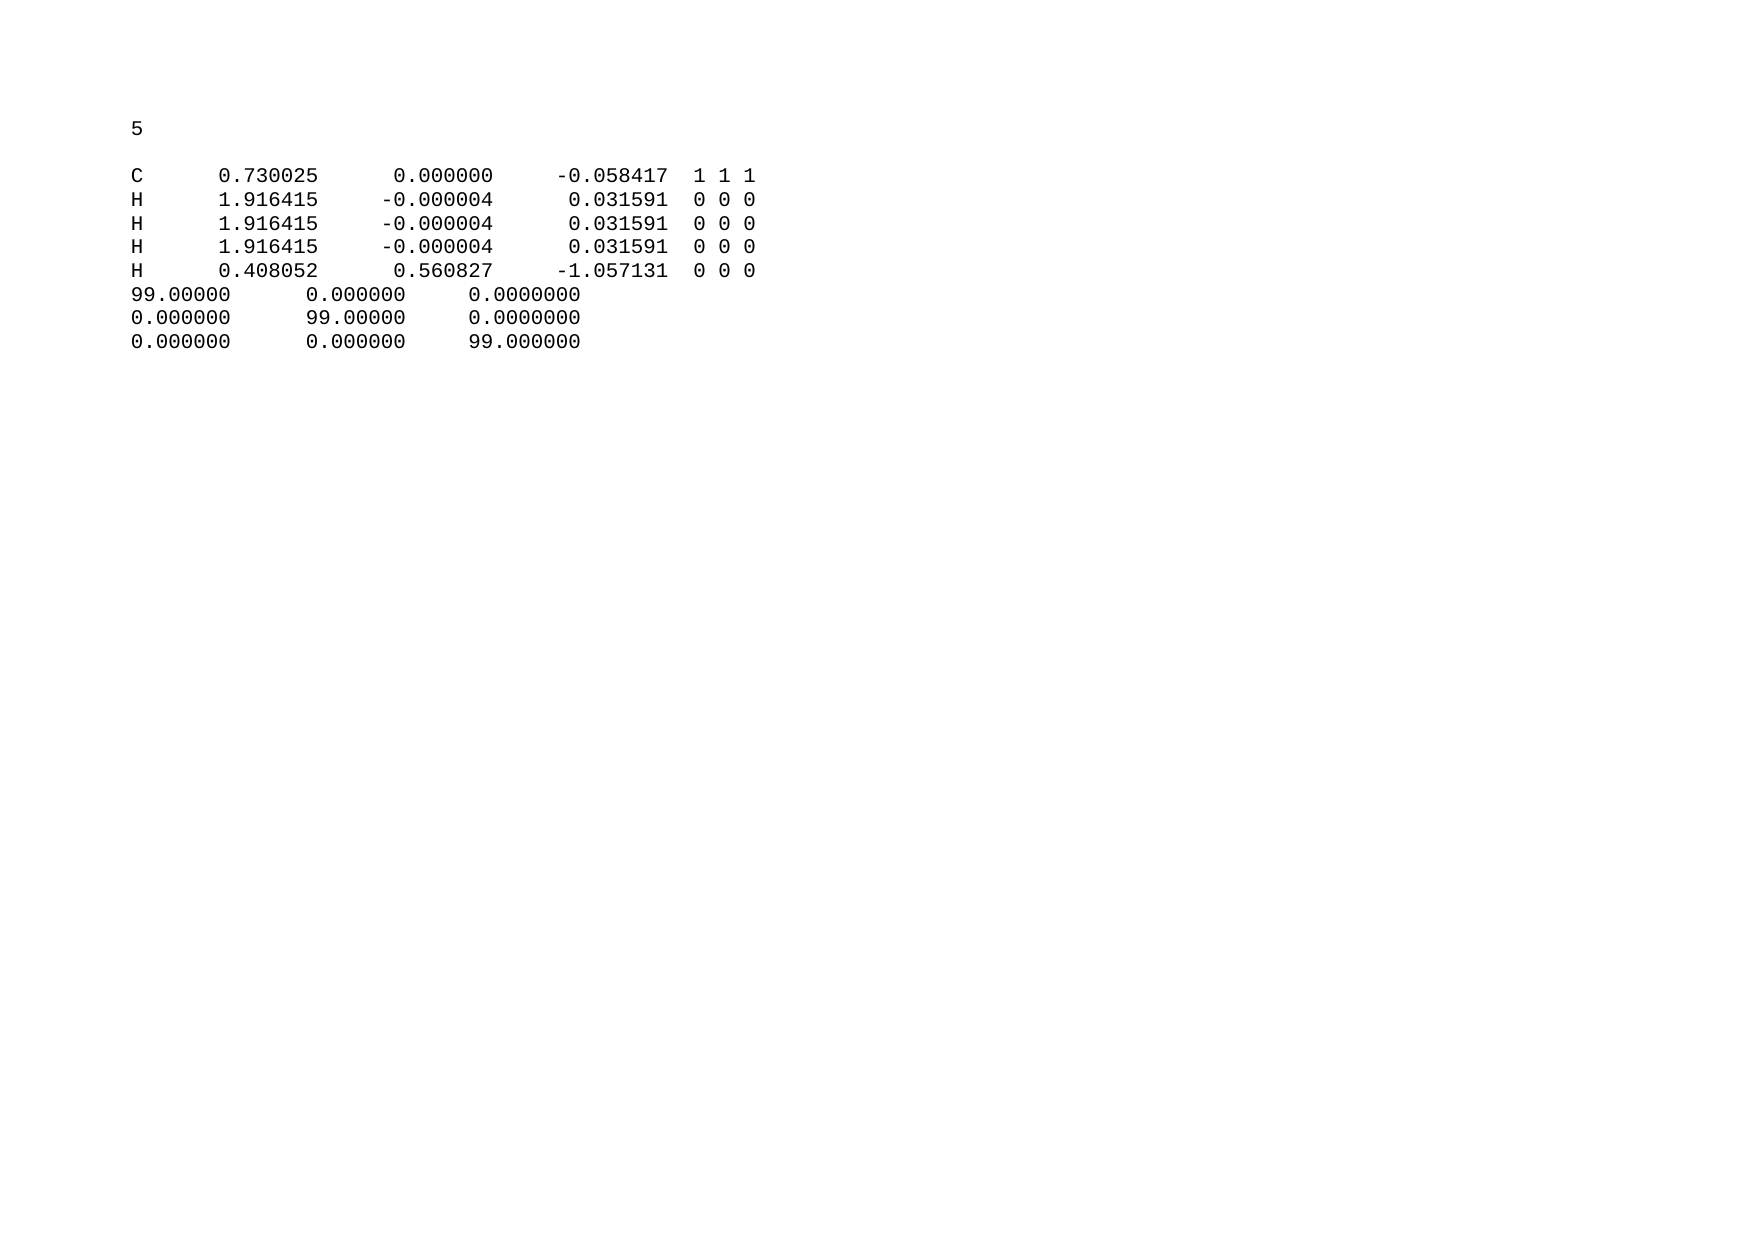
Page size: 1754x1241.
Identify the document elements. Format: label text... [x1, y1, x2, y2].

text C 0.730025 0.000000 -0.058417 1 1 1 [118, 165, 1636, 189]
text 0.000000 99.00000 0.0000000 [118, 307, 1636, 331]
text H 0.408052 0.560827 -1.057131 0 0 0 [118, 260, 1636, 284]
text H 1.916415 -0.000004 0.031591 0 0 0 [118, 189, 1636, 213]
text 99.00000 0.000000 0.0000000 [118, 284, 1636, 307]
text 5 [118, 118, 1636, 142]
text H 1.916415 -0.000004 0.031591 0 0 0 [118, 236, 1636, 260]
text H 1.916415 -0.000004 0.031591 0 0 0 [118, 213, 1636, 236]
text 0.000000 0.000000 99.000000 [118, 331, 1636, 354]
